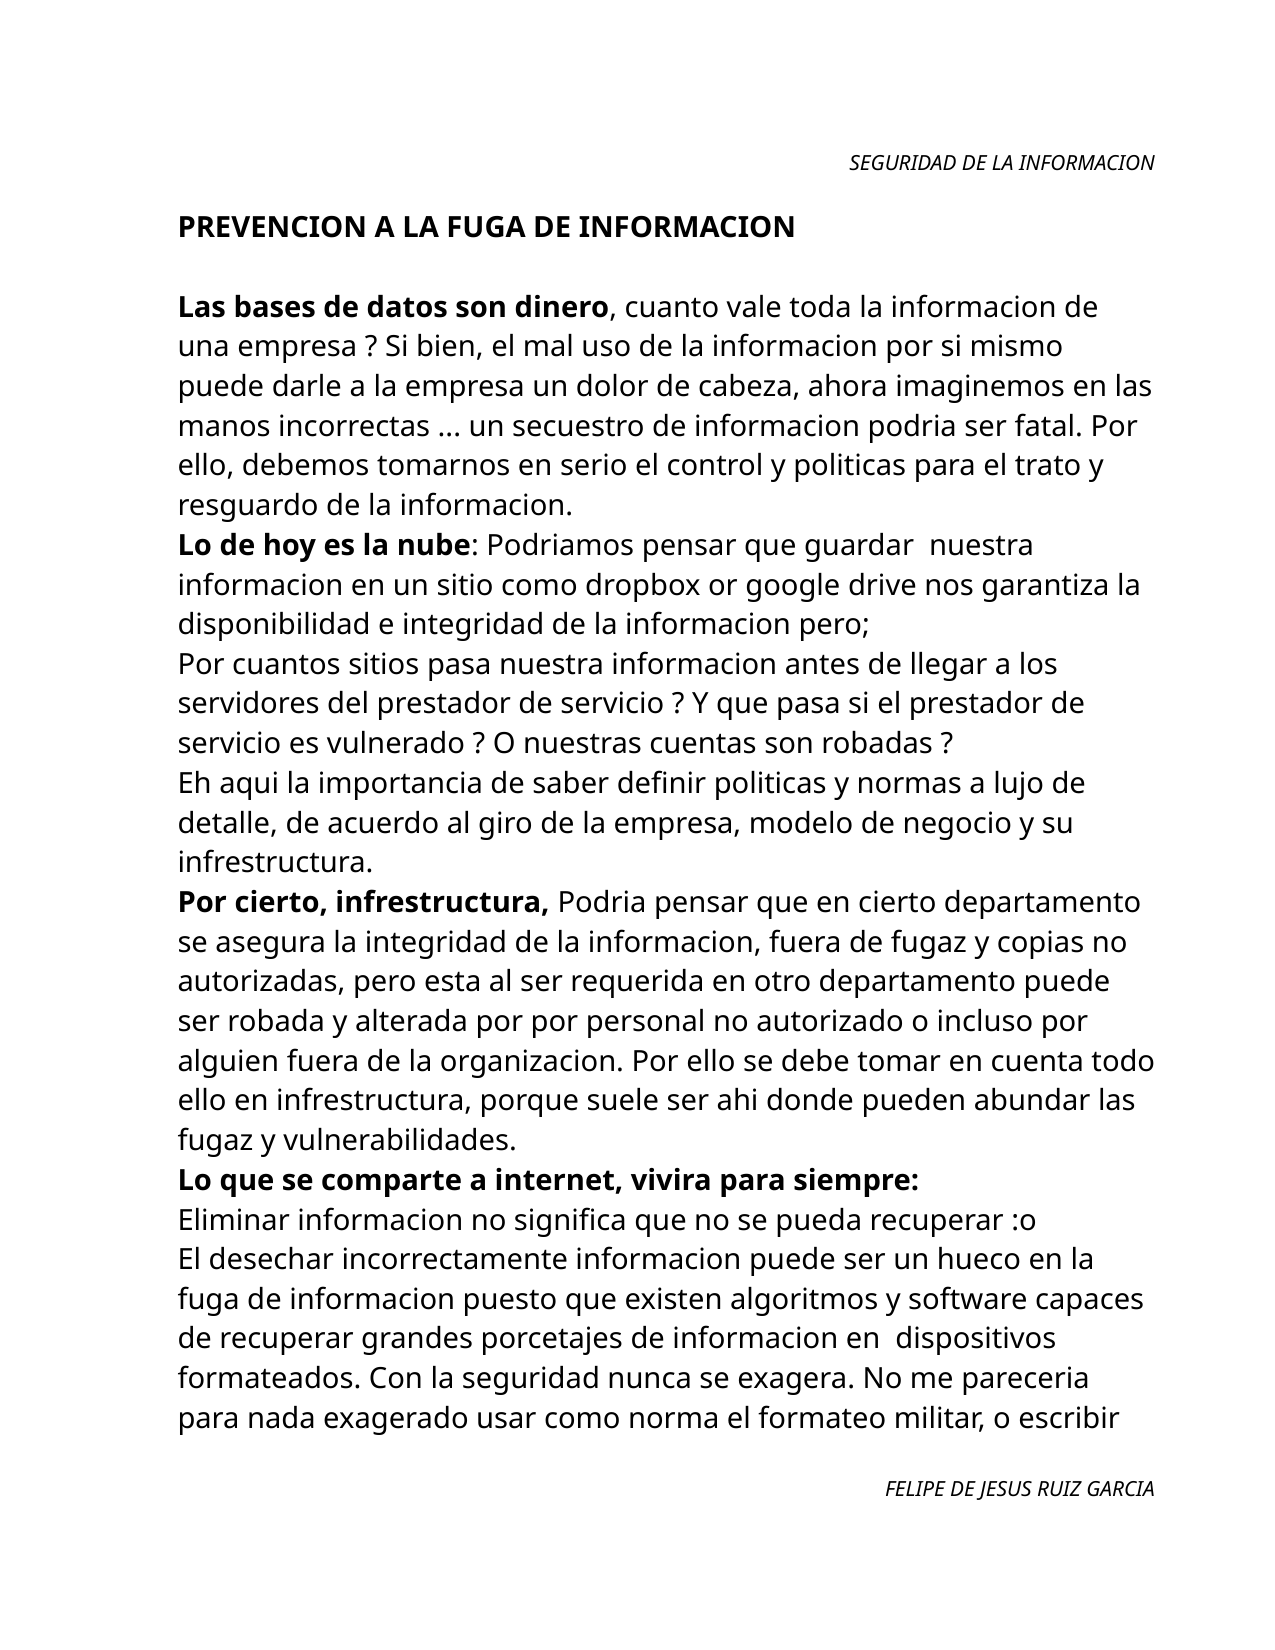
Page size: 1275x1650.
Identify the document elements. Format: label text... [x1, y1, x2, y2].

text Las bases de datos son dinero, cuanto vale toda la informacion de una empresa ? Si bien, el mal uso de la informacion por si mismo puede darle a la empresa un dolor de cabeza, ahora imaginemos en las manos incorrectas ... un secuestro de informacion podria ser fatal. Por ello, debemos tomarnos en serio el control y politicas para el trato y resguardo de la informacion. Lo de hoy es la nube: Podriamos pensar que guardar nuestra informacion en un sitio como dropbox or google drive nos garantiza la disponibilidad e integridad de la informacion pero; [177, 286, 1157, 643]
text Por cuantos sitios pasa nuestra informacion antes de llegar a los servidores del prestador de servicio ? Y que pasa si el prestador de servicio es vulnerado ? O nuestras cuentas son robadas ? Eh aqui la importancia de saber definir politicas y normas a lujo de detalle, de acuerdo al giro de la empresa, modelo de negocio y su infrestructura. Por cierto, infrestructura, Podria pensar que en cierto departamento se asegura la integridad de la informacion, fuera de fugaz y copias no autorizadas, pero esta al ser requerida en otro departamento puede ser robada y alterada por por personal no autorizado o incluso por alguien fuera de la organizacion. Por ello se debe tomar en cuenta todo ello en infrestructura, porque suele ser ahi donde pueden abundar las fugaz y vulnerabilidades. Lo que se comparte a internet, vivira para siempre: [177, 643, 1157, 1199]
text Eliminar informacion no significa que no se pueda recuperar :o El desechar incorrectamente informacion puede ser un hueco en la fuga de informacion puesto que existen algoritmos y software capaces de recuperar grandes porcetajes de informacion en dispositivos formateados. Con la seguridad nunca se exagera. No me pareceria para nada exagerado usar como norma el formateo militar, o escribir [177, 1199, 1157, 1437]
text PREVENCION A LA FUGA DE INFORMACION [177, 207, 1157, 246]
